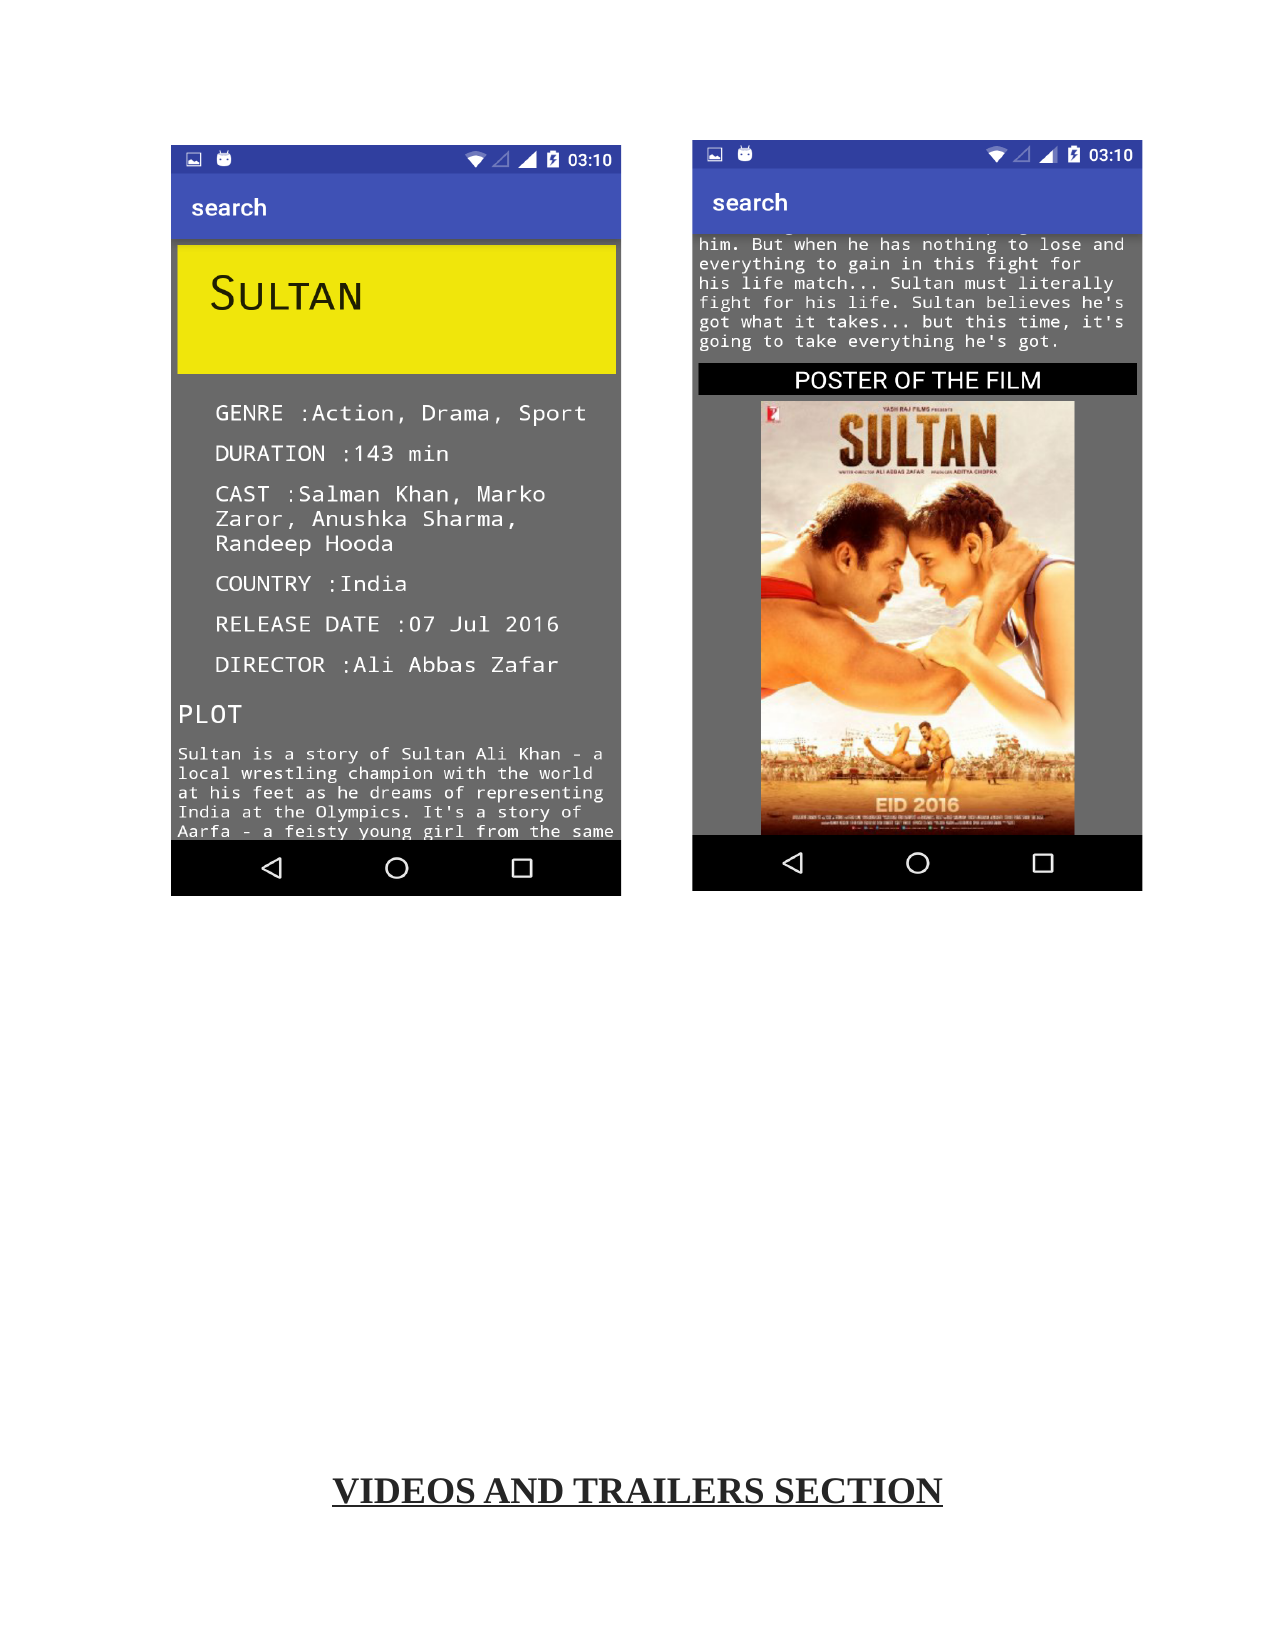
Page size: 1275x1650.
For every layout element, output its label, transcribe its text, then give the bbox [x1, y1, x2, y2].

picture [171, 145, 622, 896]
text VIDEOS AND TRAILERS SECTION [118, 1468, 1157, 1511]
picture [692, 140, 1143, 891]
